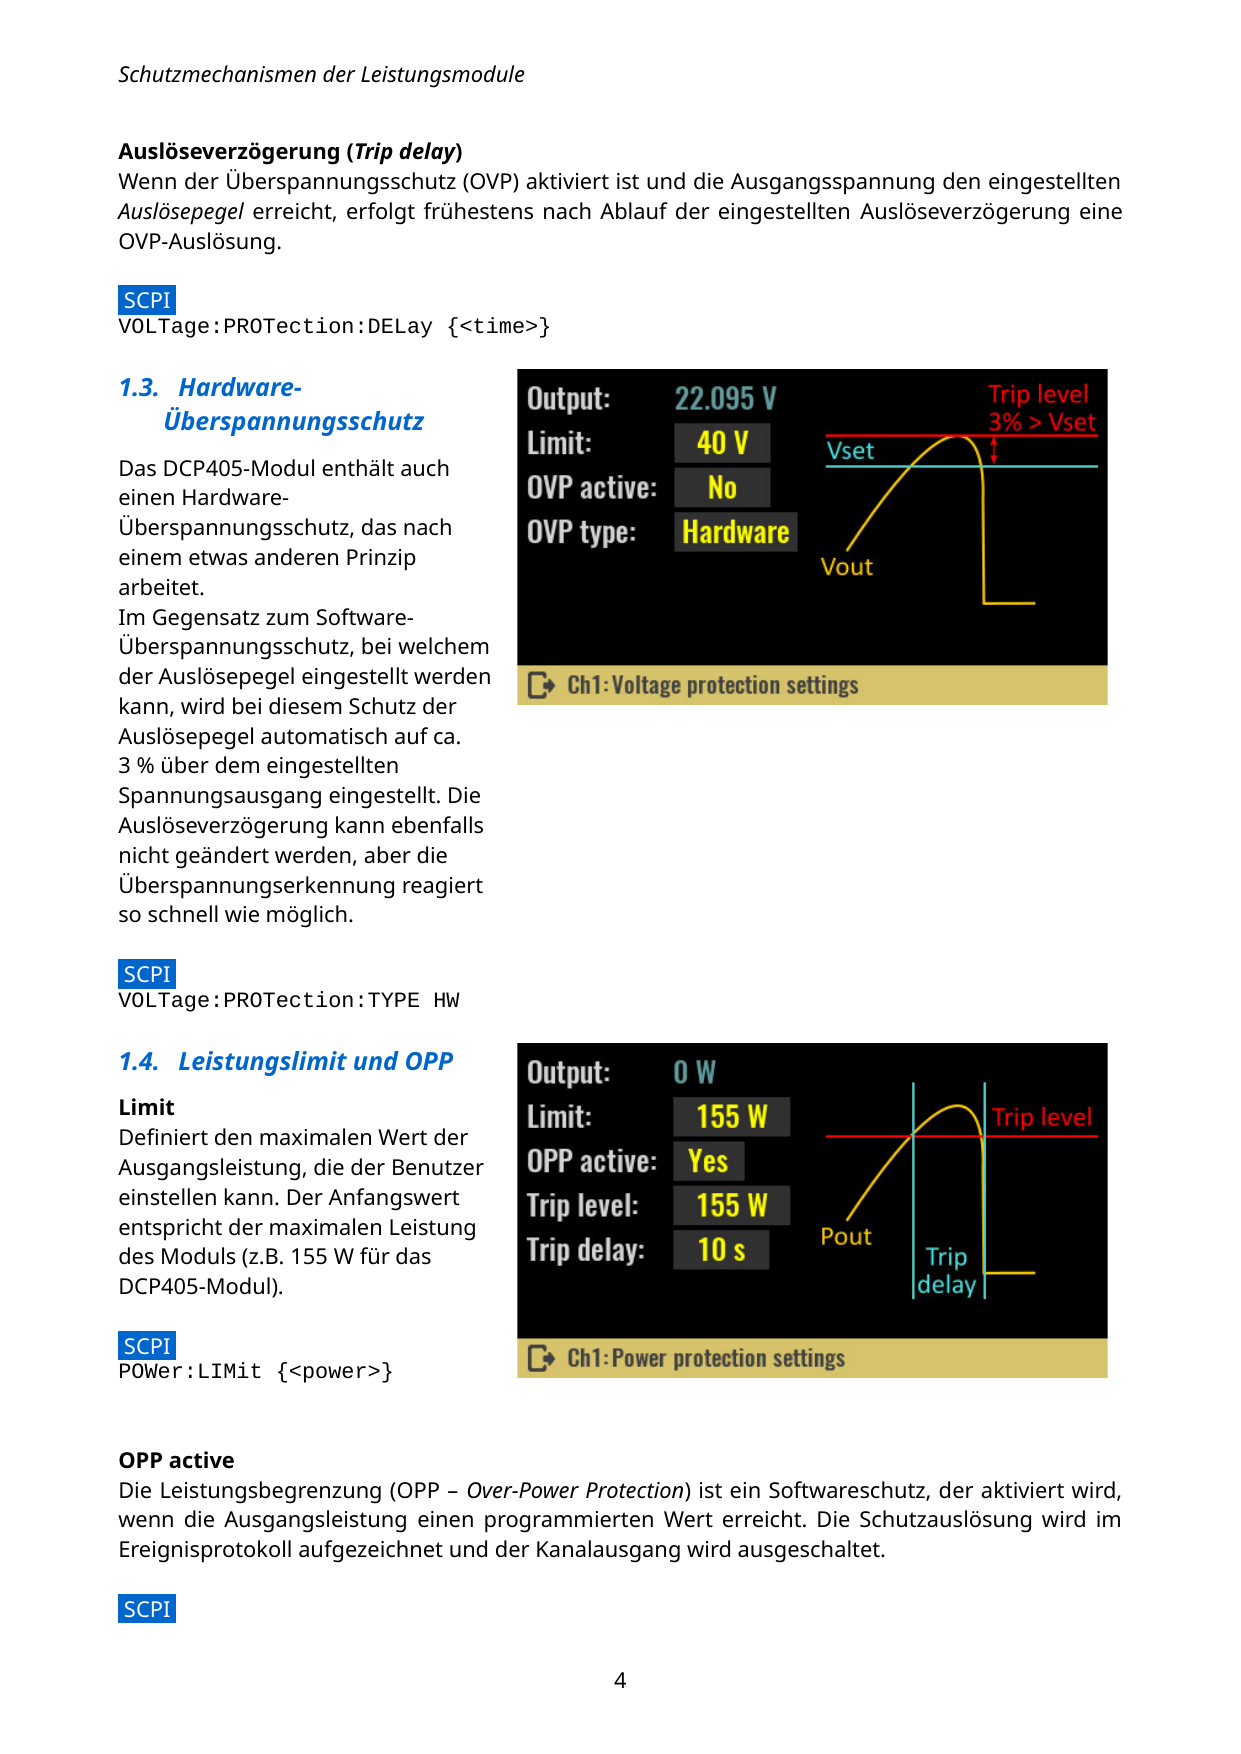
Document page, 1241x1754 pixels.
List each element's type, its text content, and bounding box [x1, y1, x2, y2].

table_header Leistungslimit und OPP Limit Definiert den maximalen Wert der Ausgangsleistung, die der Benutzer einstellen kann. Der Anfangswert entspricht der maximalen Leistung des Moduls (z.B. 155 W für das DCP405-Modul). SCPI POWer:LIMit {<power>} [118, 1044, 502, 1445]
table_header [502, 370, 1123, 1014]
table_cell OPP active Die Leistungsbegrenzung (OPP – Over-Power Protection) ist ein Softwareschutz, der aktiviert wird, wenn die Ausgangsleistung einen programmierten Wert erreicht. Die Schutzauslösung wird im Ereignisprotokoll aufgezeichnet und der Kanalausgang wird ausgeschaltet. SCPI [118, 1445, 1123, 1623]
table_header [502, 1044, 1123, 1445]
table_cell Auslöseverzögerung (Trip delay) Wenn der Überspannungsschutz (OVP) aktiviert ist und die Ausgangsspannung den eingestellten Auslösepegel erreicht, erfolgt frühestens nach Ablauf der eingestellten Auslöseverzögerung eine OVP-Auslösung. SCPI VOLTage:PROTection:DELay {<time>} [118, 107, 1123, 340]
picture [517, 369, 1108, 705]
picture [517, 1043, 1108, 1378]
table_header Hardware-Überspannungsschutz Das DCP405-Modul enthält auch einen Hardware-Überspannungsschutz, das nach einem etwas anderen Prinzip arbeitet. Im Gegensatz zum Software-Überspannungsschutz, bei welchem der Auslösepegel eingestellt werden kann, wird bei diesem Schutz der Auslösepegel automatisch auf ca. 3 % über dem eingestellten Spannungsausgang eingestellt. Die Auslöseverzögerung kann ebenfalls nicht geändert werden, aber die Überspannungserkennung reagiert so schnell wie möglich. SCPI VOLTage:PROTection:TYPE HW [118, 370, 502, 1014]
